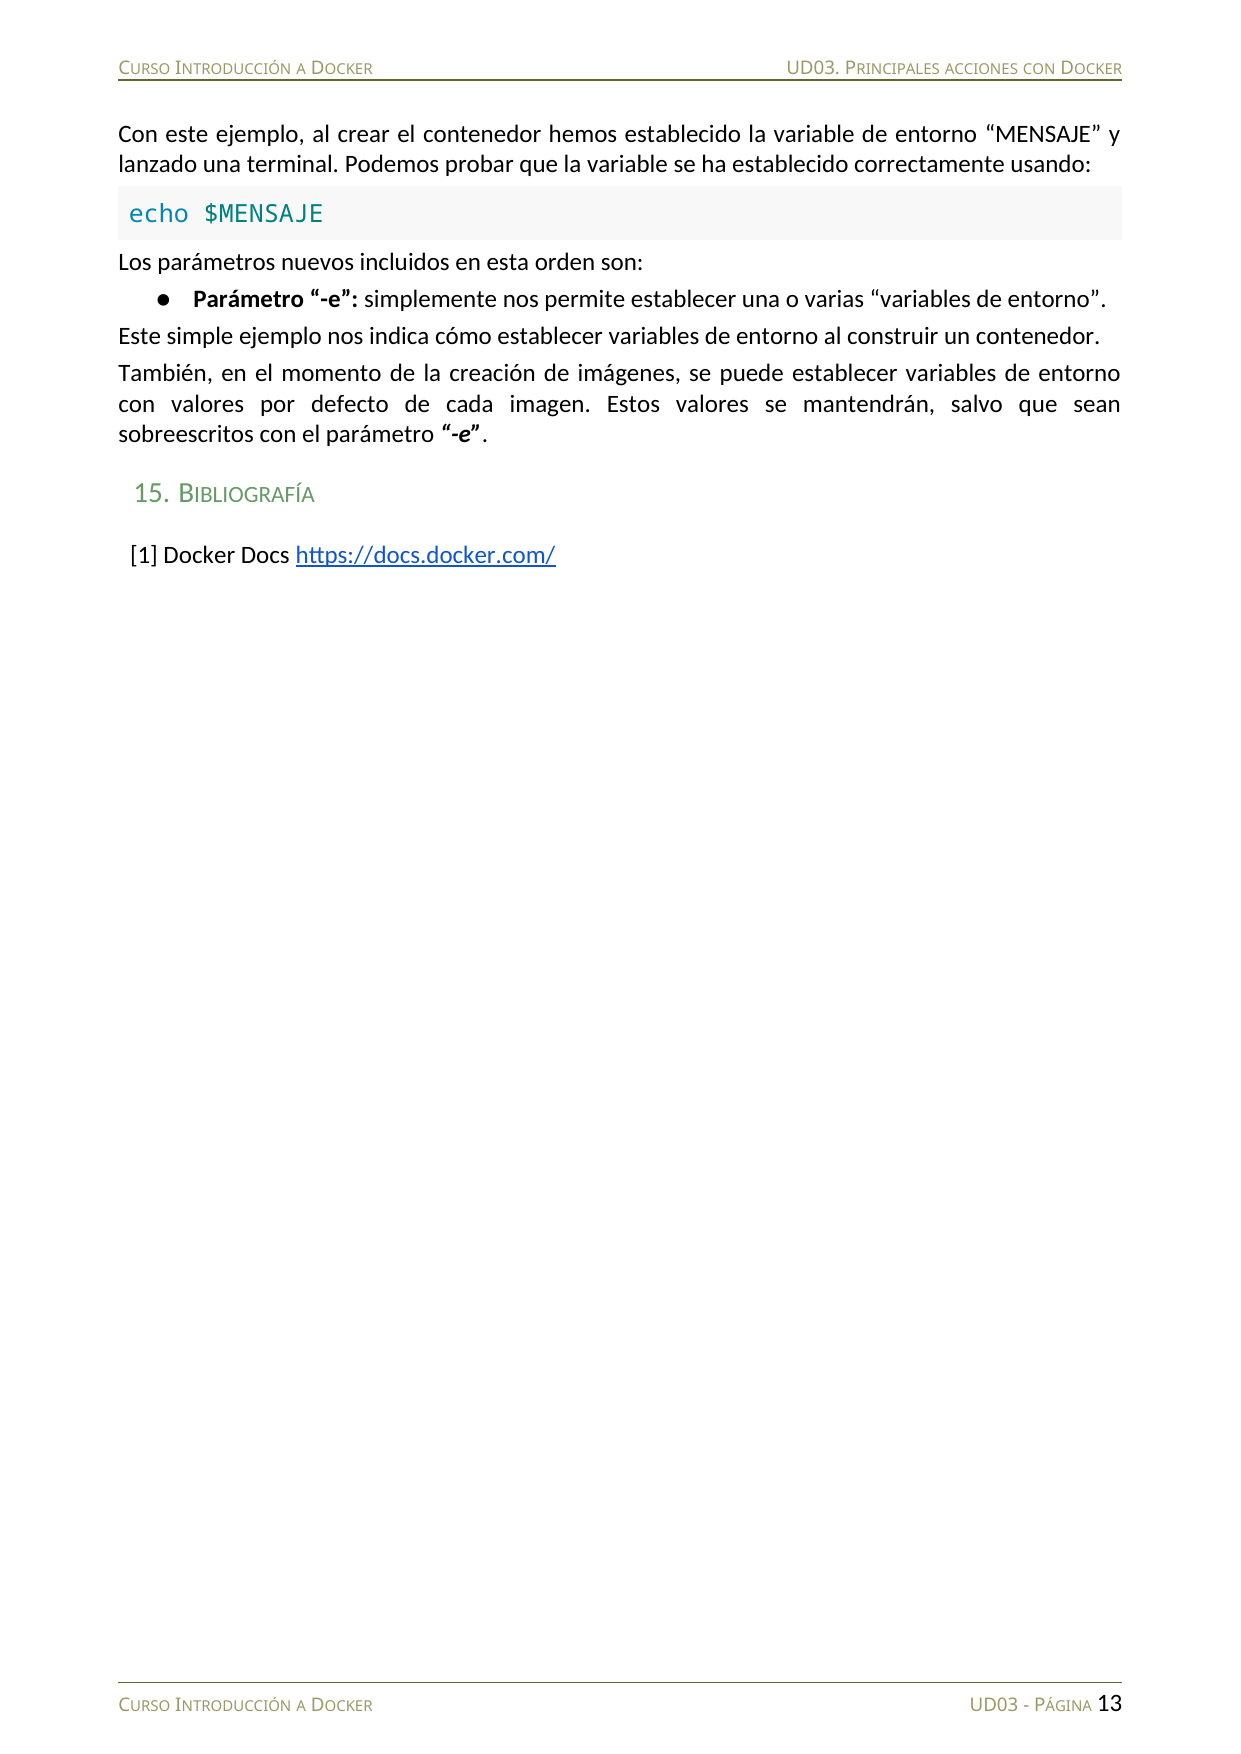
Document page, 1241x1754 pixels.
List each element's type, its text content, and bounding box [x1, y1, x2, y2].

text Este simple ejemplo nos indica cómo establecer variables de entorno al construir un contenedor. [118, 320, 1122, 351]
subtitle Bibliografía [133, 474, 1122, 509]
table_header echo $MENSAJE [118, 186, 1122, 240]
text Los parámetros nuevos incluidos en esta orden son: [118, 246, 1122, 277]
text También, en el momento de la creación de imágenes, se puede establecer variables de entorno con valores por defecto de cada imagen. Estos valores se mantendrán, salvo que sean sobreescritos con el parámetro “-e”. [118, 357, 1122, 449]
text [1] Docker Docs https://docs.docker.com/ [118, 539, 1122, 570]
text Con este ejemplo, al crear el contenedor hemos establecido la variable de entorno “MENSAJE” y lanzado una terminal. Podemos probar que la variable se ha establecido correctamente usando: [118, 118, 1122, 179]
list Parámetro “-e”: simplemente nos permite establecer una o varias “variables de entorno”. [156, 283, 1122, 314]
